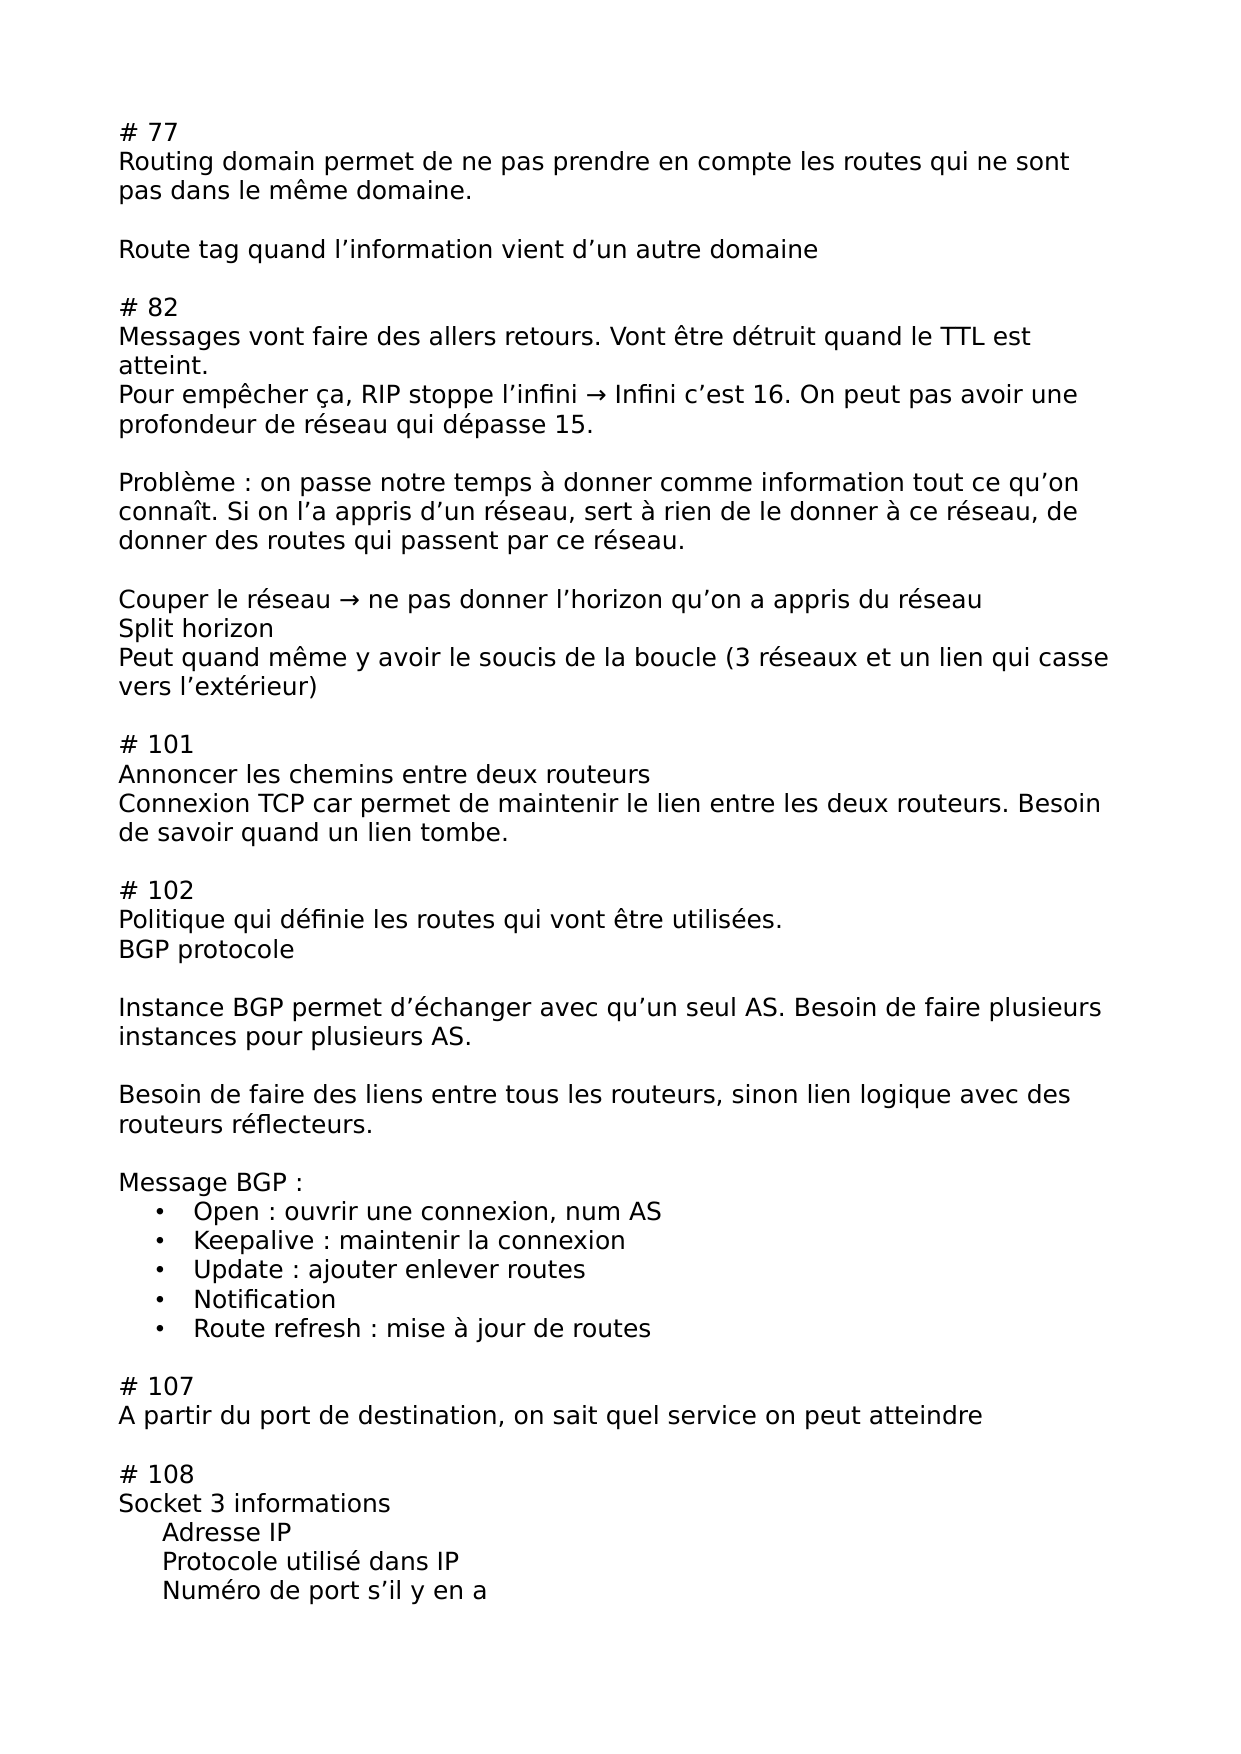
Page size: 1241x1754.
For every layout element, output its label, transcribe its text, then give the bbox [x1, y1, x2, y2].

text Routing domain permet de ne pas prendre en compte les routes qui ne sont pas dans le même domaine. [118, 147, 1122, 206]
text Message BGP : [118, 1168, 1122, 1197]
text Numéro de port s’il y en a [118, 1576, 1122, 1606]
text Protocole utilisé dans IP [118, 1547, 1122, 1576]
list Update : ajouter enlever routes [156, 1256, 1122, 1285]
text # 108 [118, 1460, 1122, 1489]
text A partir du port de destination, on sait quel service on peut atteindre [118, 1401, 1122, 1431]
text Messages vont faire des allers retours. Vont être détruit quand le TTL est atteint. [118, 322, 1122, 381]
text Socket 3 informations [118, 1489, 1122, 1518]
text Politique qui définie les routes qui vont être utilisées. [118, 906, 1122, 935]
text Pour empêcher ça, RIP stoppe l’infini → Infini c’est 16. On peut pas avoir une profondeur de réseau qui dépasse 15. [118, 381, 1122, 439]
list Keepalive : maintenir la connexion [156, 1226, 1122, 1256]
list Route refresh : mise à jour de routes [156, 1314, 1122, 1343]
text Besoin de faire des liens entre tous les routeurs, sinon lien logique avec des routeurs réflecteurs. [118, 1081, 1122, 1139]
text Annoncer les chemins entre deux routeurs [118, 760, 1122, 789]
text Adresse IP [118, 1518, 1122, 1547]
text Connexion TCP car permet de maintenir le lien entre les deux routeurs. Besoin de savoir quand un lien tombe. [118, 789, 1122, 847]
text # 101 [118, 731, 1122, 760]
text Couper le réseau → ne pas donner l’horizon qu’on a appris du réseau [118, 585, 1122, 614]
text # 82 [118, 293, 1122, 322]
text Peut quand même y avoir le soucis de la boucle (3 réseaux et un lien qui casse vers l’extérieur) [118, 643, 1122, 701]
text Split horizon [118, 614, 1122, 643]
list Notification [156, 1285, 1122, 1314]
text # 102 [118, 876, 1122, 906]
list Open : ouvrir une connexion, num AS [156, 1197, 1122, 1226]
text # 107 [118, 1372, 1122, 1401]
text # 77 [118, 118, 1122, 147]
text Instance BGP permet d’échanger avec qu’un seul AS. Besoin de faire plusieurs instances pour plusieurs AS. [118, 993, 1122, 1051]
text Route tag quand l’information vient d’un autre domaine [118, 235, 1122, 264]
text BGP protocole [118, 935, 1122, 964]
text Problème : on passe notre temps à donner comme information tout ce qu’on connaît. Si on l’a appris d’un réseau, sert à rien de le donner à ce réseau, de donner des routes qui passent par ce réseau. [118, 468, 1122, 556]
